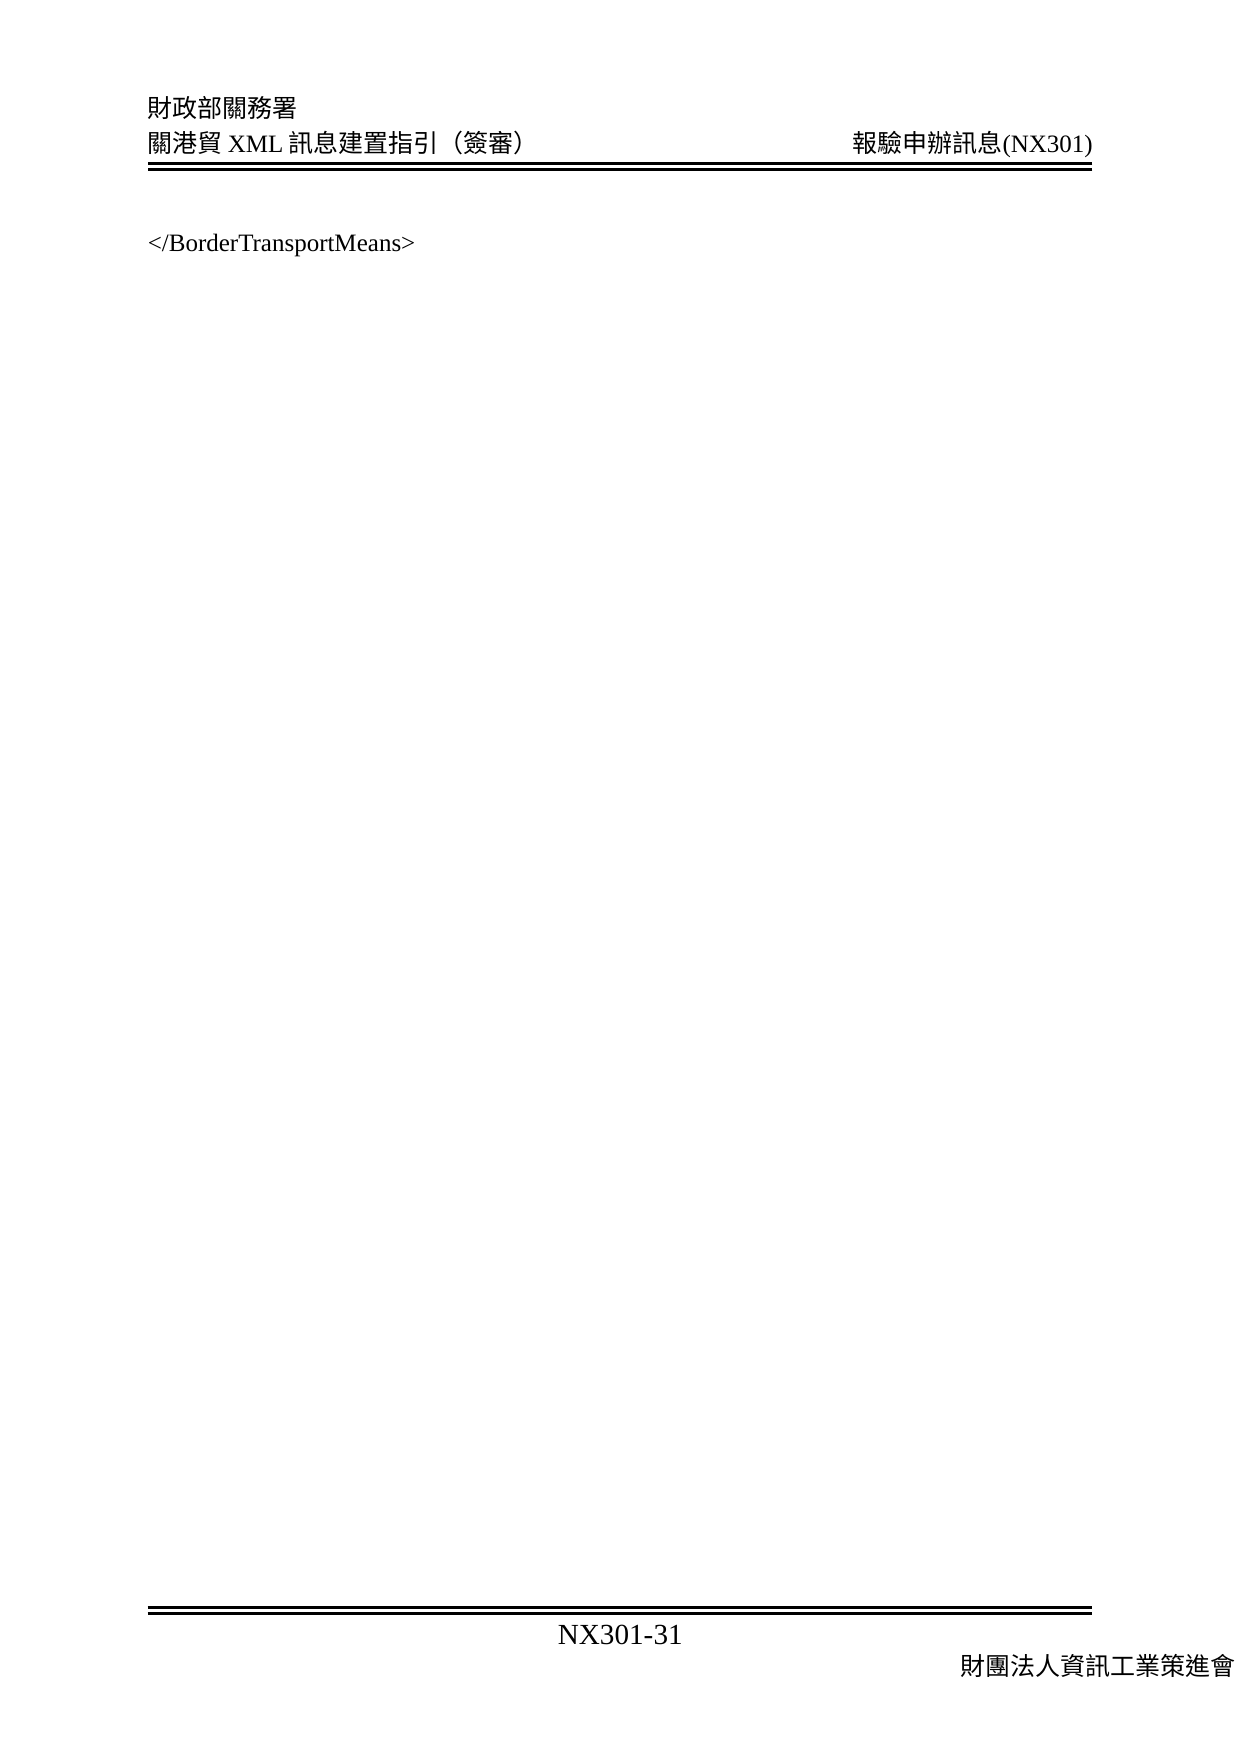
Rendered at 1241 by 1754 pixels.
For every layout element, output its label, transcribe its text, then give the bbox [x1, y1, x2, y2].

text </BorderTransportMeans> [148, 201, 1092, 263]
